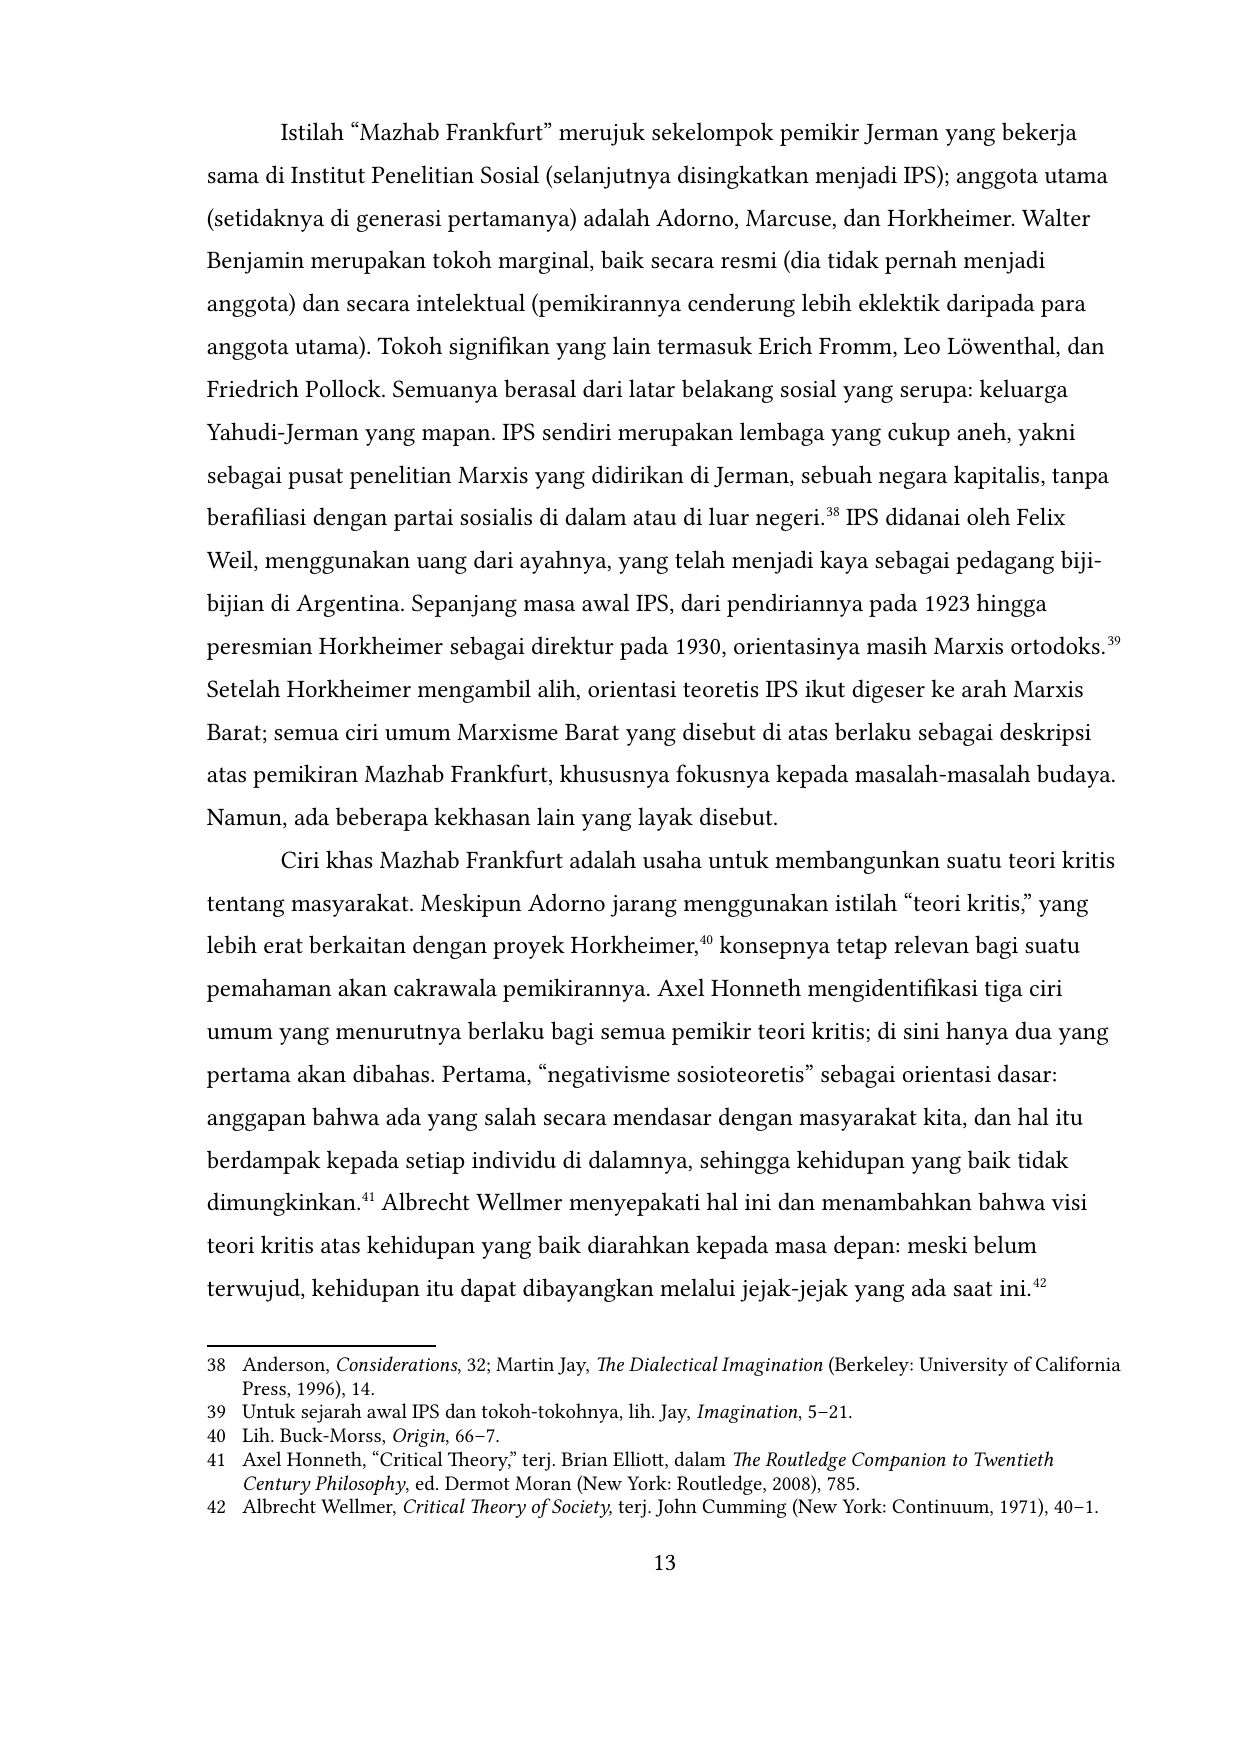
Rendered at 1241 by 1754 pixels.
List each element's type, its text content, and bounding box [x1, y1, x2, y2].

text Anderson, Considerations, 32; Martin Jay, The Dialectical Imagination (Berkeley: University of California Press, 1996), 14. [207, 1352, 1122, 1400]
text Lih. Buck-Morss, Origin, 66–7. [207, 1424, 1122, 1447]
text Ciri khas Mazhab Frankfurt adalah usaha untuk membangunkan suatu teori kritis tentang masyarakat. Meskipun Adorno jarang menggunakan istilah “teori kritis,” yang lebih erat berkaitan dengan proyek Horkheimer, konsepnya tetap relevan bagi suatu pemahaman akan cakrawala pemikirannya. Axel Honneth mengidentifikasi tiga ciri umum yang menurutnya berlaku bagi semua pemikir teori kritis; di sini hanya dua yang pertama akan dibahas. Pertama, “negativisme sosioteoretis” sebagai orientasi dasar: anggapan bahwa ada yang salah secara mendasar dengan masyarakat kita, dan hal itu berdampak kepada setiap individu di dalamnya, sehingga kehidupan yang baik tidak dimungkinkan. Albrecht Wellmer menyepakati hal ini dan menambahkan bahwa visi teori kritis atas kehidupan yang baik diarahkan kepada masa depan: meski belum terwujud, kehidupan itu dapat dibayangkan melalui jejak-jejak yang ada saat ini. Honneth cenderung menekankan akar Hegelian dari gagasan ini, tetapi perlu dicatat bahwa sikap kritis ini sebenarnya dikembangkan oleh kaum Hegelian Muda, dan bukan oleh Hegel sendiri, yang berusaha merekonsiliasi segala hal melalui pemikirannya. Secara lebih khusus, kritik terhadap masyarakat sebagai keseluruhan merupakan ciri khas pemikiran Marx; “negativisme sosioteoretis” Honneth cukup konsisten dengan anggapan Marx bahwa selama masyarakat kita masih kapitalis, kita masih hidup dalam “prasejarah” umat manusia: eksistensi manusia yang sesungguhnya baru akan mulai setelah kapitalisme diruntuhkan. [207, 846, 1122, 1303]
text Untuk sejarah awal IPS dan tokoh-tokohnya, lih. Jay, Imagination, 5–21. [207, 1400, 1122, 1424]
text Istilah “Mazhab Frankfurt” merujuk sekelompok pemikir Jerman yang bekerja sama di Institut Penelitian Sosial (selanjutnya disingkatkan menjadi IPS); anggota utama (setidaknya di generasi pertamanya) adalah Adorno, Marcuse, dan Horkheimer. Walter Benjamin merupakan tokoh marginal, baik secara resmi (dia tidak pernah menjadi anggota) dan secara intelektual (pemikirannya cenderung lebih eklektik daripada para anggota utama). Tokoh signifikan yang lain termasuk Erich Fromm, Leo Löwenthal, dan Friedrich Pollock. Semuanya berasal dari latar belakang sosial yang serupa: keluarga Yahudi-Jerman yang mapan. IPS sendiri merupakan lembaga yang cukup aneh, yakni sebagai pusat penelitian Marxis yang didirikan di Jerman, sebuah negara kapitalis, tanpa berafiliasi dengan partai sosialis di dalam atau di luar negeri. IPS didanai oleh Felix Weil, menggunakan uang dari ayahnya, yang telah menjadi kaya sebagai pedagang biji-bijian di Argentina. Sepanjang masa awal IPS, dari pendiriannya pada 1923 hingga peresmian Horkheimer sebagai direktur pada 1930, orientasinya masih Marxis ortodoks. Setelah Horkheimer mengambil alih, orientasi teoretis IPS ikut digeser ke arah Marxis Barat; semua ciri umum Marxisme Barat yang disebut di atas berlaku sebagai deskripsi atas pemikiran Mazhab Frankfurt, khususnya fokusnya kepada masalah-masalah budaya. Namun, ada beberapa kekhasan lain yang layak disebut. [207, 118, 1122, 832]
text Axel Honneth, “Critical Theory,” terj. Brian Elliott, dalam The Routledge Companion to Twentieth Century Philosophy, ed. Dermot Moran (New York: Routledge, 2008), 785. [207, 1447, 1122, 1495]
text Albrecht Wellmer, Critical Theory of Society, terj. John Cumming (New York: Continuum, 1971), 40–1. [207, 1495, 1122, 1519]
